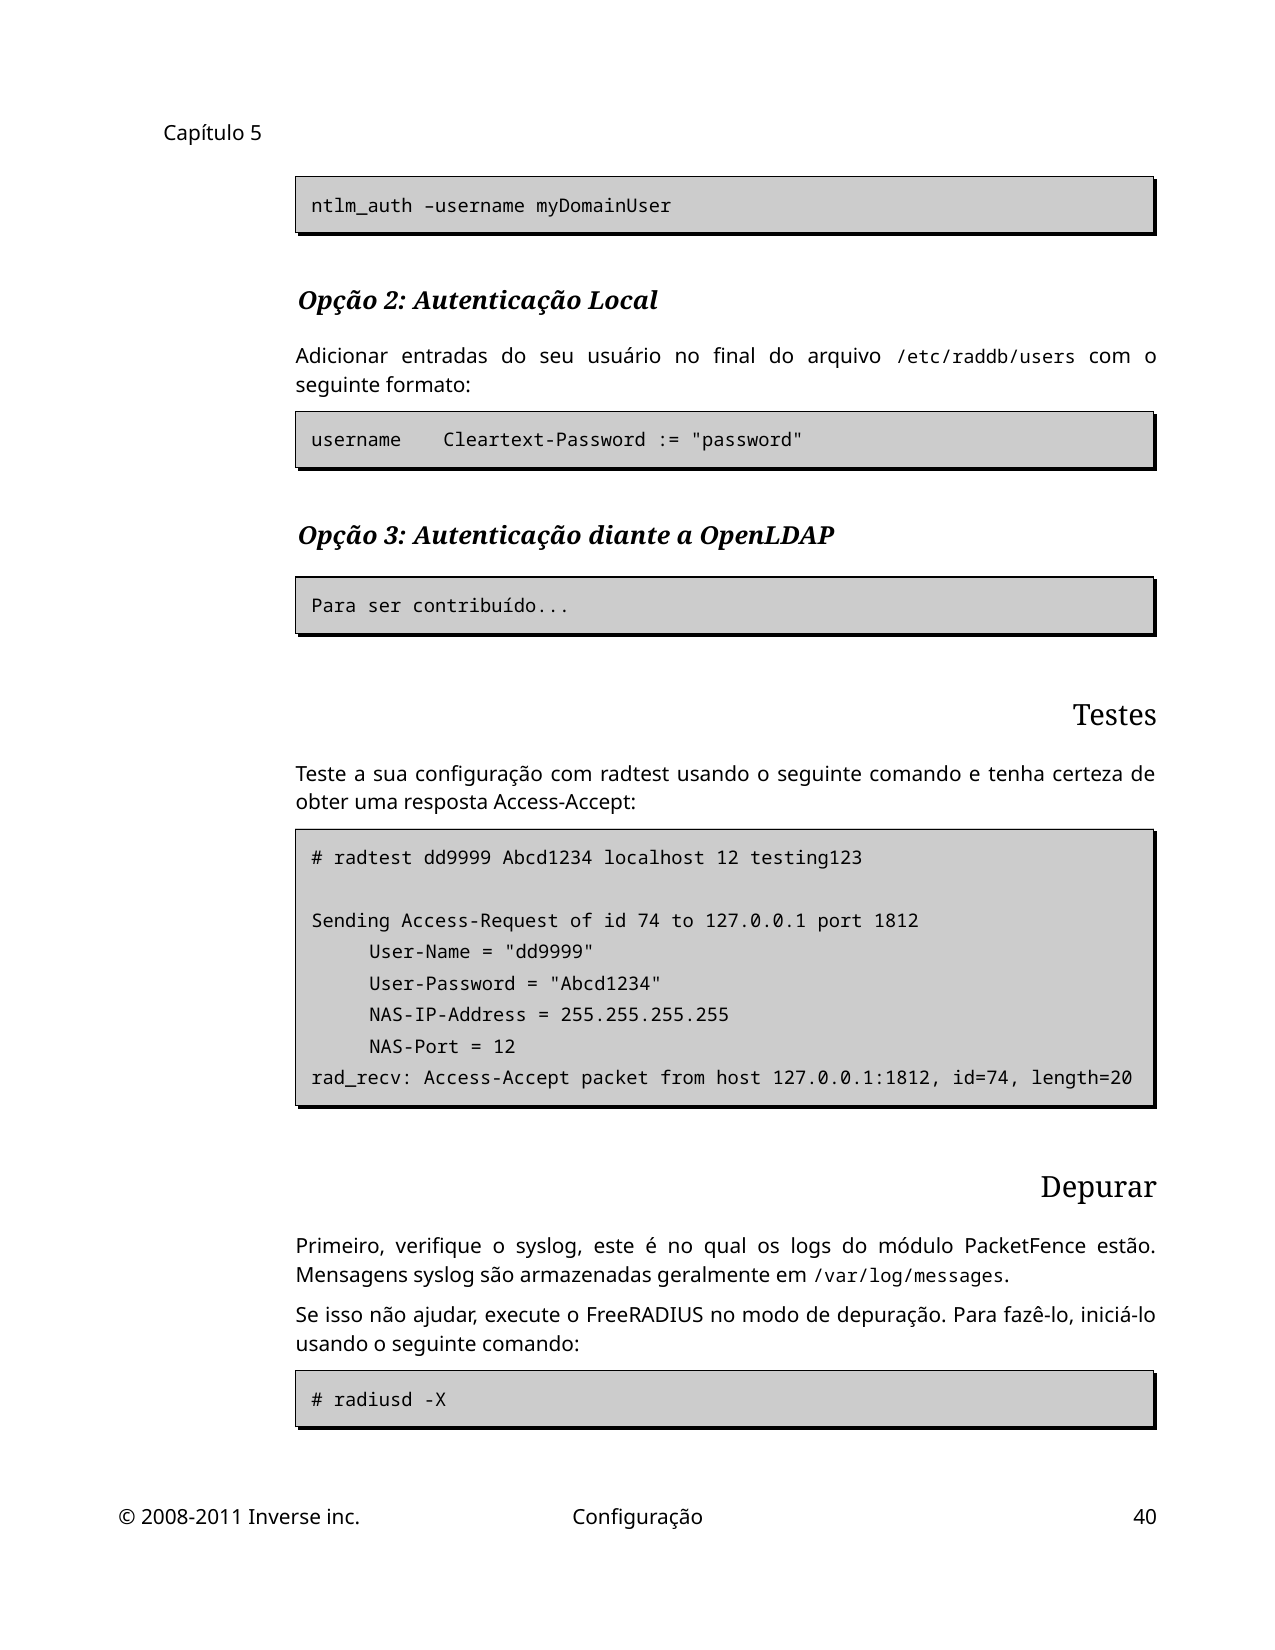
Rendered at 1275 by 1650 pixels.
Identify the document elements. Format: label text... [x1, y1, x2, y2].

text User-Name = "dd9999" [296, 923, 1153, 954]
text # radiusd -X [296, 1371, 1153, 1426]
text NAS-IP-Address = 255.255.255.255 [296, 986, 1153, 1017]
text Primeiro, verifique o syslog, este é no qual os logs do módulo PacketFence estão. Mensagens syslog são armazenadas geralmente em /var/log/messages. [295, 1231, 1157, 1288]
text Se isso não ajudar, execute o FreeRADIUS no modo de depuração. Para fazê-lo, iniciá-lo usando o seguinte comando: [295, 1301, 1157, 1357]
text Sending Access-Request of id 74 to 127.0.0.1 port 1812 [296, 891, 1153, 923]
text User-Password = "Abcd1234" [296, 954, 1153, 986]
text username Cleartext-Password := "password" [296, 412, 1153, 467]
subtitle Testes [295, 694, 1157, 734]
text NAS-Port = 12 [296, 1017, 1153, 1049]
text rad_recv: Access-Accept packet from host 127.0.0.1:1812, id=74, length=20 [296, 1049, 1153, 1105]
text Teste a sua configuração com radtest usando o seguinte comando e tenha certeza de obter uma resposta Access-Accept: [295, 759, 1157, 816]
text # radtest dd9999 Abcd1234 localhost 12 testing123 [296, 830, 1153, 860]
subtitle Depurar [295, 1167, 1157, 1206]
subtitle Opção 3: Autenticação diante a OpenLDAP [260, 518, 1157, 552]
text ntlm_auth –username myDomainUser [296, 177, 1153, 232]
text Para ser contribuído... [296, 578, 1153, 633]
text Adicionar entradas do seu usuário no final do arquivo /etc/raddb/users com o seguinte formato: [295, 342, 1157, 398]
subtitle Opção 2: Autenticação Local [260, 283, 1157, 317]
